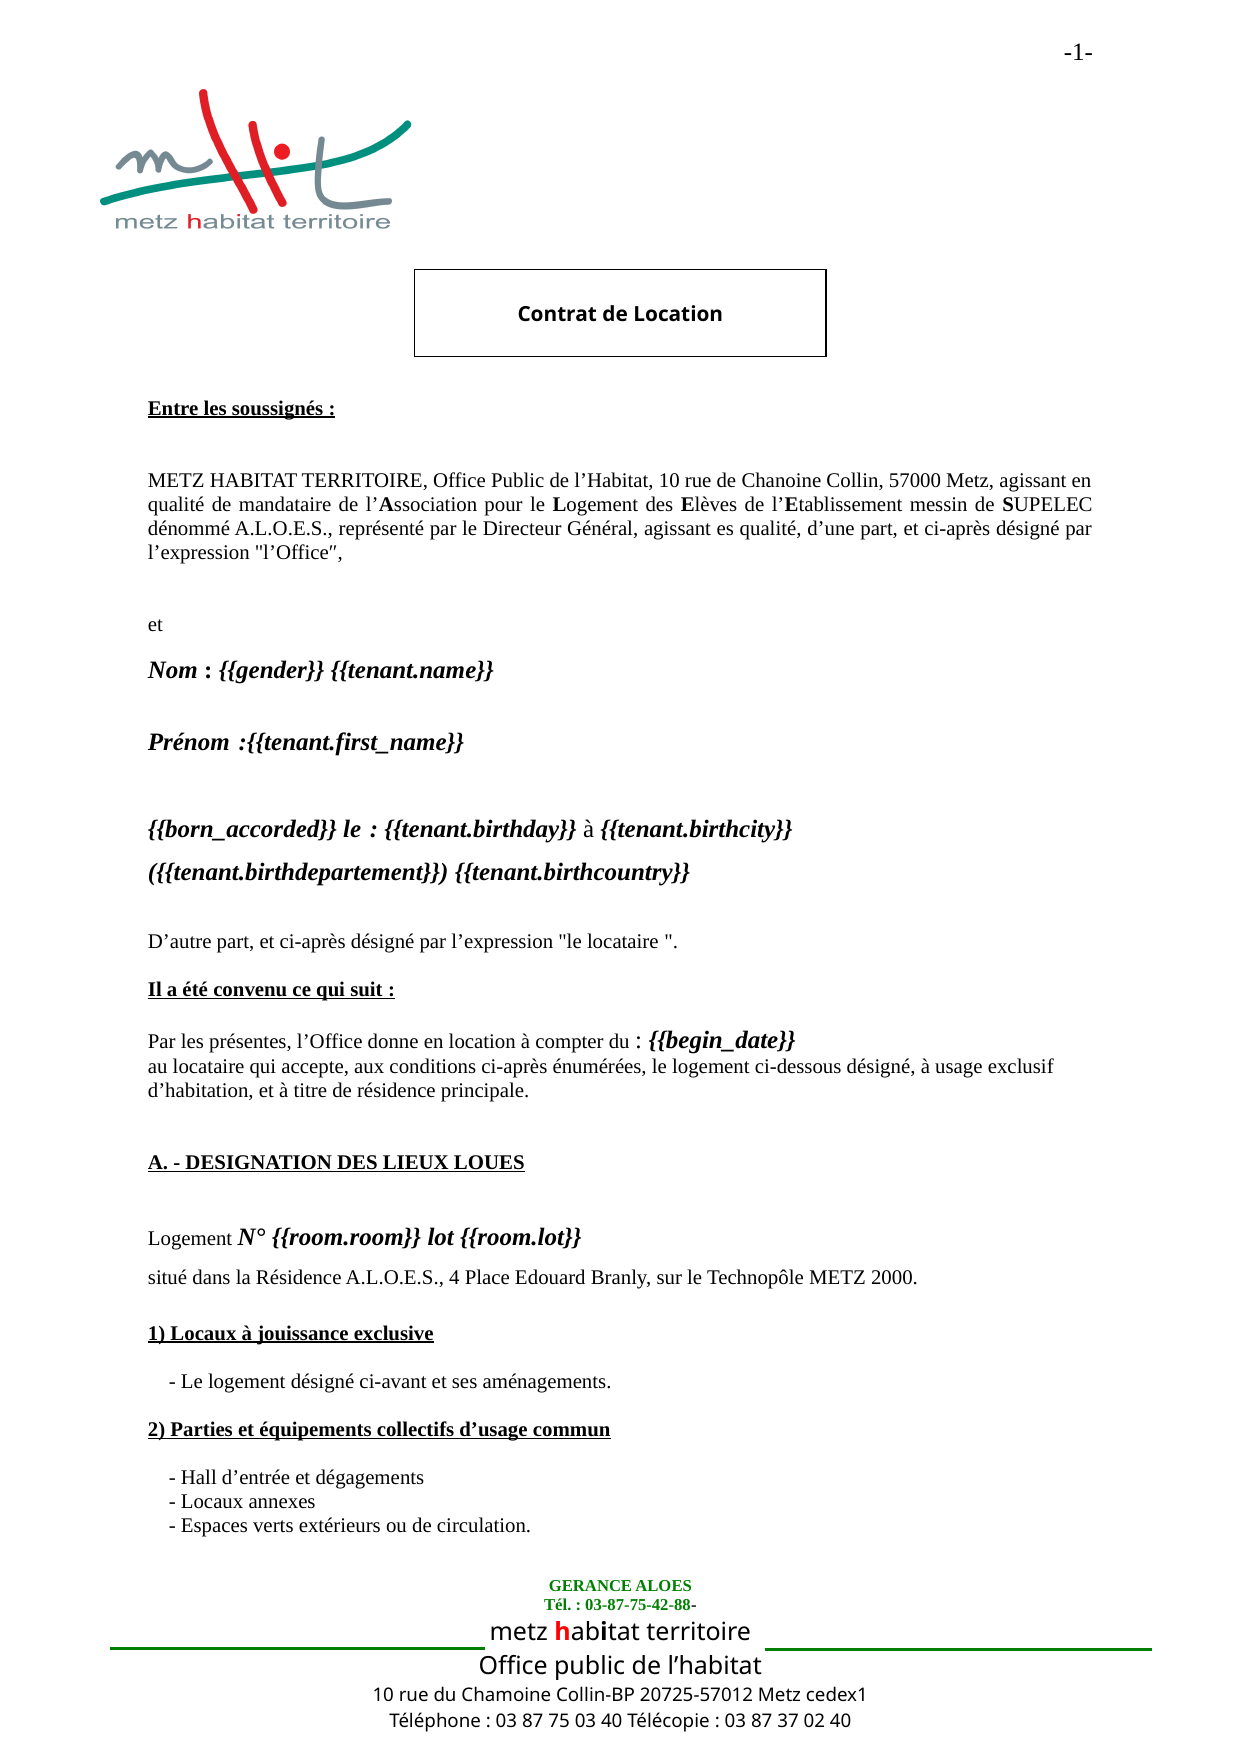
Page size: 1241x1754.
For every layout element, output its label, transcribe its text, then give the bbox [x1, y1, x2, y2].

text 10 rue du Chamoine Collin-BP 20725-57012 Metz cedex1 [148, 1682, 1093, 1707]
text Office public de l’habitat [148, 1648, 1093, 1682]
text Tél. : 03-87-75-42-88- [148, 1594, 1093, 1614]
text - Hall d’entrée et dégagements [148, 1465, 1093, 1489]
text Entre les soussignés : [148, 396, 1093, 420]
subtitle A. - DESIGNATION DES LIEUX LOUES [148, 1150, 1093, 1174]
text D’autre part, et ci-après désigné par l’expression "le locataire ". [148, 929, 1093, 953]
text situé dans la Résidence A.L.O.E.S., 4 Place Edouard Branly, sur le Technopôle METZ 2000. [148, 1265, 1093, 1289]
text GERANCE ALOES [148, 1575, 1093, 1594]
text metz habitat territoire [148, 1614, 1093, 1648]
text Par les présentes, l’Office donne en location à compter du : {{begin_date}} [148, 1025, 1093, 1054]
text {{born_accorded}} le : {{tenant.birthday}} à {{tenant.birthcity}} ({{tenant.birthdepartement}}) {{tenant.birthcountry}} [148, 814, 1093, 886]
text - Espaces verts extérieurs ou de circulation. [148, 1513, 1093, 1537]
text Contrat de Location [415, 297, 825, 356]
text Prénom :{{tenant.first_name}} [148, 727, 1093, 756]
text et [148, 612, 1093, 636]
text - Le logement désigné ci-avant et ses aménagements. [148, 1368, 1093, 1393]
text Téléphone : 03 87 75 03 40 Télécopie : 03 87 37 02 40 [148, 1707, 1093, 1733]
text METZ HABITAT TERRITOIRE, Office Public de l’Habitat, 10 rue de Chanoine Collin, 57000 Metz, agissant en qualité de mandataire de l’Association pour le Logement des Elèves de l’Etablissement messin de SUPELEC dénommé A.L.O.E.S., représenté par le Directeur Général, agissant es qualité, d’une part, et ci-après désigné par l’expression "l’Office″, [148, 468, 1093, 564]
picture [91, 78, 414, 240]
text au locataire qui accepte, aux conditions ci-après énumérées, le logement ci-dessous désigné, à usage exclusif d’habitation, et à titre de résidence principale. [148, 1054, 1093, 1102]
text Il a été convenu ce qui suit : [148, 977, 1093, 1001]
subtitle Nom : {{gender}} {{tenant.name}} [148, 656, 1093, 684]
text - Locaux annexes [148, 1489, 1093, 1513]
text Logement N° {{room.room}} lot {{room.lot}} [148, 1222, 1093, 1251]
text 2) Parties et équipements collectifs d’usage commun [148, 1417, 1093, 1441]
text 1) Locaux à jouissance exclusive [148, 1320, 1093, 1344]
